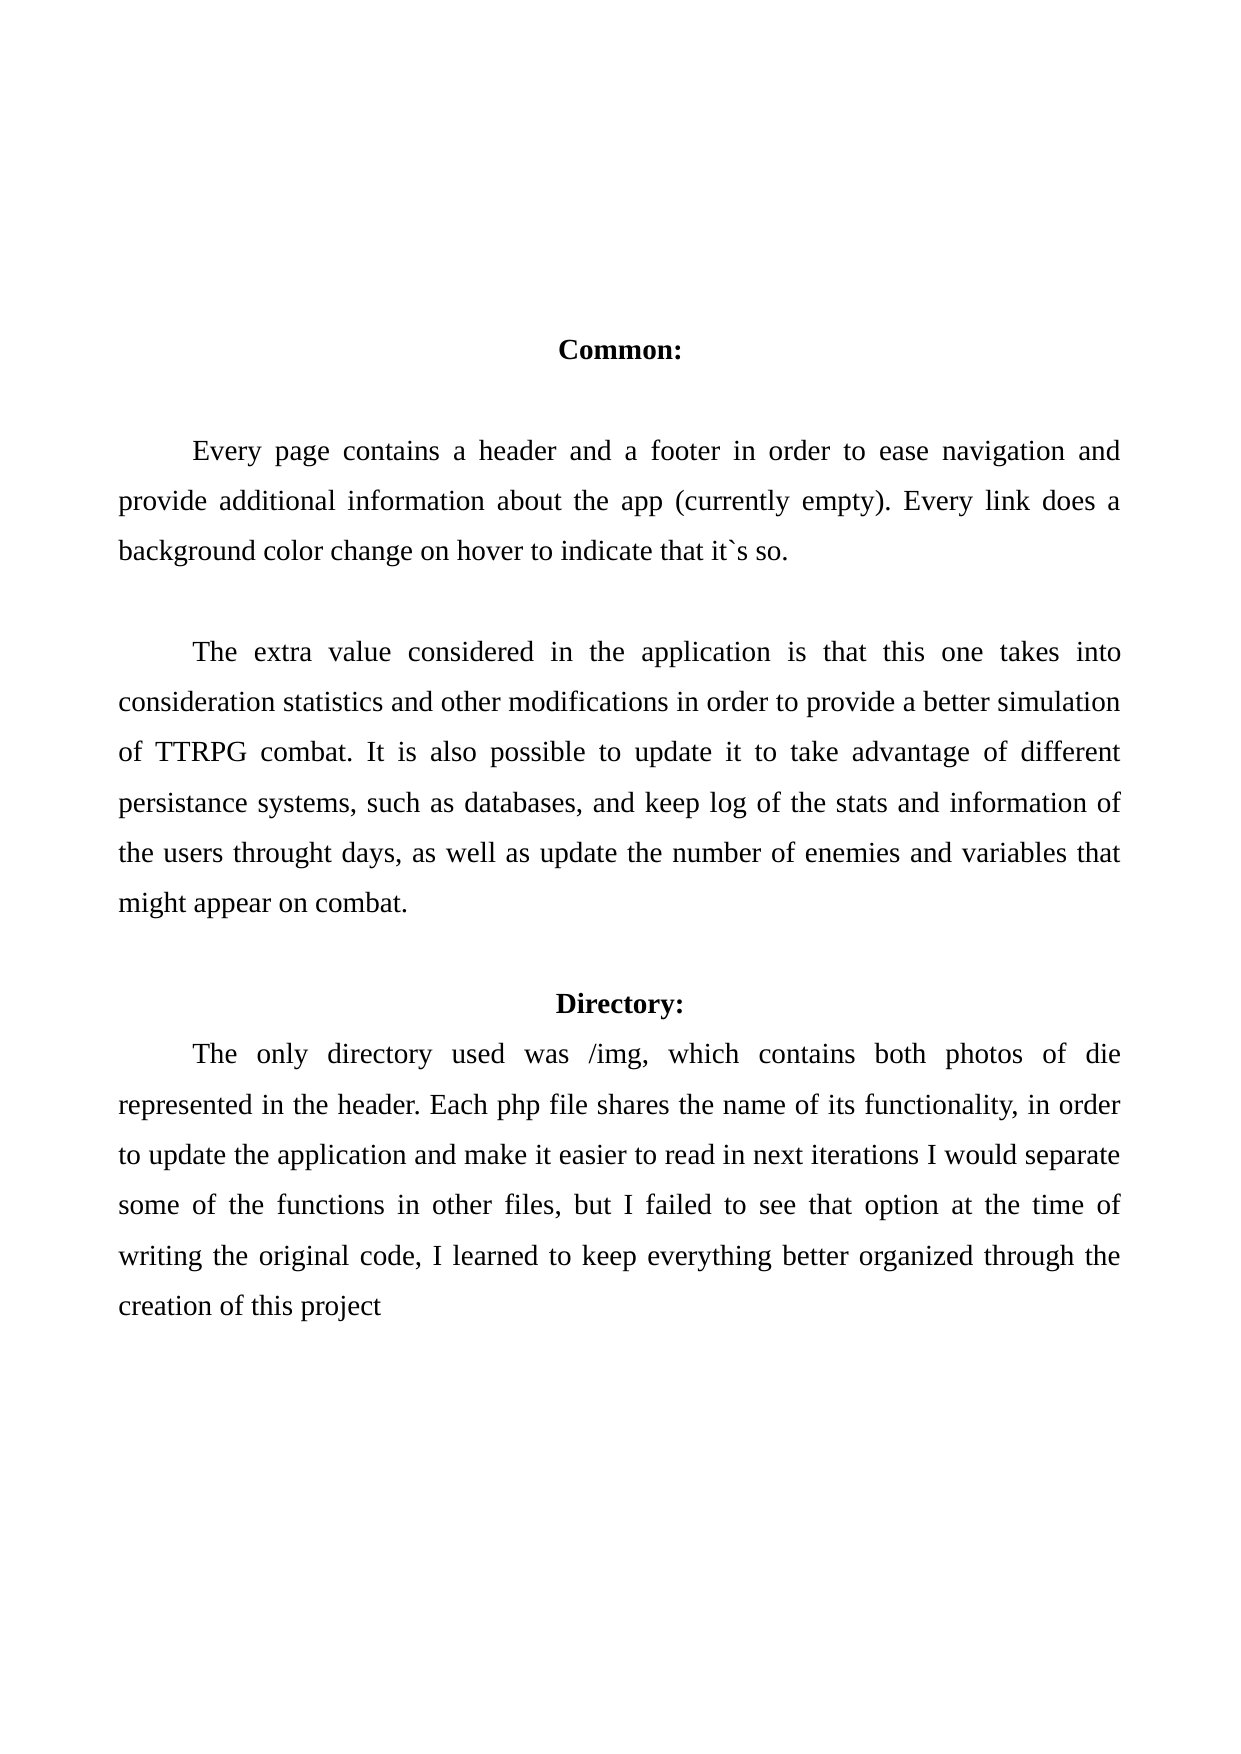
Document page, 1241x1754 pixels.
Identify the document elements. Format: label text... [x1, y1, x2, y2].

text Directory: [118, 986, 1122, 1020]
text The extra value considered in the application is that this one takes into consideration statistics and other modifications in order to provide a better simulation of TTRPG combat. It is also possible to update it to take advantage of different persistance systems, such as databases, and keep log of the stats and information of the users throught days, as well as update the number of enemies and variables that might appear on combat. [118, 634, 1122, 919]
text The only directory used was /img, which contains both photos of die represented in the header. Each php file shares the name of its functionality, in order to update the application and make it easier to read in next iterations I would separate some of the functions in other files, but I failed to see that option at the time of writing the original code, I learned to keep everything better organized through the creation of this project [118, 1036, 1122, 1322]
text Common: [118, 332, 1122, 366]
text Every page contains a header and a footer in order to ease navigation and provide additional information about the app (currently empty). Every link does a background color change on hover to indicate that it`s so. [118, 433, 1122, 567]
